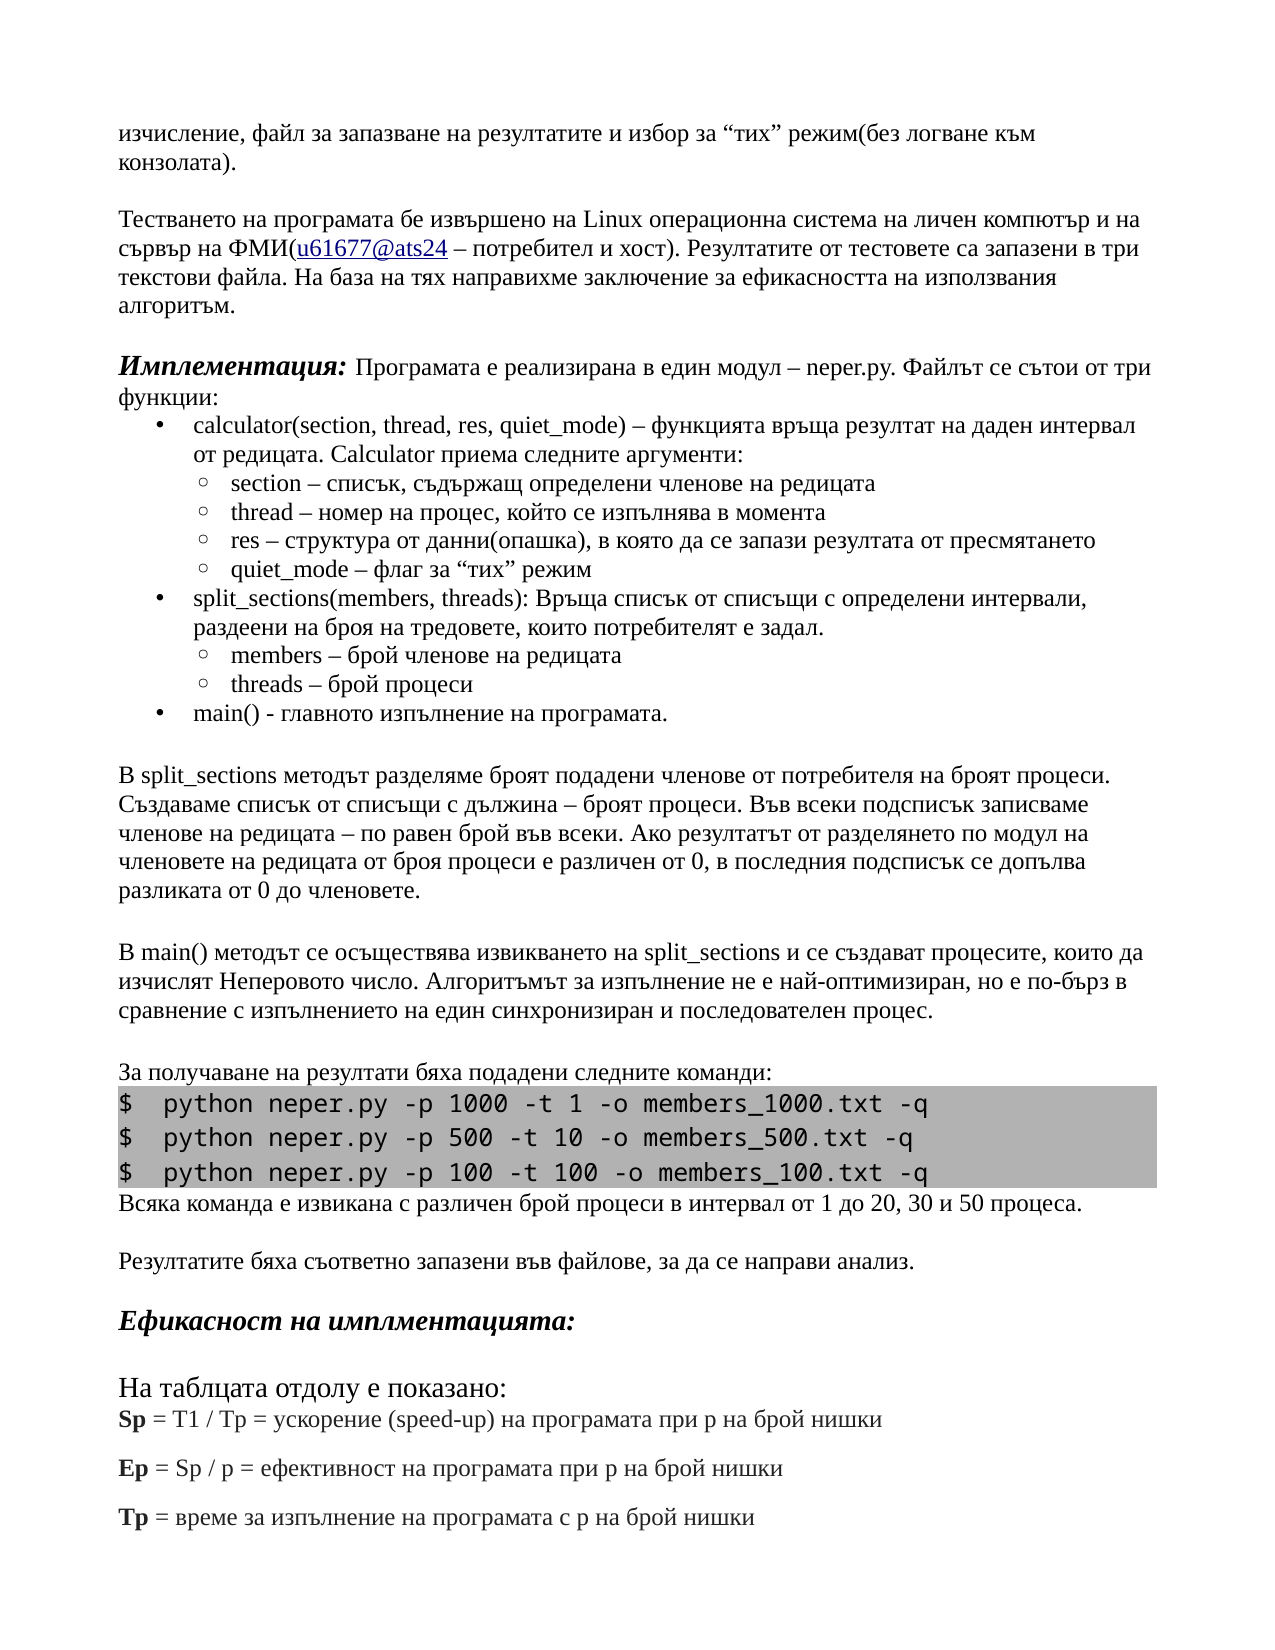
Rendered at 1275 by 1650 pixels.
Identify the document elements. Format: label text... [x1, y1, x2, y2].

text На таблцата отдолу е показано: [118, 1370, 1157, 1404]
text $ python neper.py -p 500 -t 10 -o members_500.txt -q [118, 1120, 1157, 1154]
text В main() методът се осъществява извикването на split_sections и се създават процесите, които да изчислят Неперовото число. Алгоритъмът за изпълнение не е най-оптимизиран, но е по-бърз в сравнение с изпълнението на един синхронизиран и последователен процес. [118, 937, 1157, 1024]
list section – списък, съдържащ определени членове на редицата [193, 468, 1157, 497]
text $ python neper.py -p 100 -t 100 -o members_100.txt -q [118, 1154, 1157, 1188]
text За получаване на резултати бяха подадени следните команди: [118, 1057, 1157, 1086]
text Sp = T1 / Tp = ускорение (speed-up) на програмата при p на брой нишки [118, 1404, 1157, 1433]
list main() - главното изпълнение на програмата. [156, 698, 1157, 727]
text Имплементация: Програмата е реализирана в един модул – neper.py. Файлът се сътои от три функции: [118, 348, 1157, 410]
list thread – номер на процес, който се изпълнява в момента [193, 497, 1157, 525]
text В split_sections методът разделяме броят подадени членове от потребителя на броят процеси. Създаваме списък от списъщи с дължина – броят процеси. Във всеки подсписък записваме членове на редицата – по равен брой във всеки. Ако резултатът от разделянето по модул на членовете на редицата от броя процеси е различен от 0, в последния подсписък се допълва разликата от 0 до членовете. [118, 760, 1157, 904]
text Резултатите бяха съответно запазени във файлове, за да се направи анализ. [118, 1246, 1157, 1274]
list calculator(section, thread, res, quiet_mode) – функцията връща резултат на даден интервал от редицата. Calculator приема следните аргументи: [156, 410, 1157, 468]
text изчисление, файл за запазване на резултатите и избор за “тих” режим(без логване към конзолата). [118, 118, 1157, 176]
text Tp = време за изпълнение на програмата с p на брой нишки [118, 1502, 1157, 1531]
text Ep = Sp / p = ефективност на програмата при p на брой нишки [118, 1453, 1157, 1482]
list quiet_mode – флаг за “тих” режим [193, 554, 1157, 583]
text $ python neper.py -p 1000 -t 1 -o members_1000.txt -q [118, 1086, 1157, 1120]
list res – структура от данни(опашка), в която да се запази резултата от пресмятането [193, 525, 1157, 554]
text Тестването на програмата бе извършено на Linux операционна система на личен компютър и на сървър на ФМИ(u61677@ats24 – потребител и хост). Резултатите от тестовете са запазени в три текстови файла. На база на тях направихме заключение за ефикасността на използвания алгоритъм. [118, 204, 1157, 319]
text Всяка команда е извикана с различен брой процеси в интервал от 1 до 20, 30 и 50 процеса. [118, 1188, 1157, 1217]
list threads – брой процеси [193, 669, 1157, 698]
text Ефикасност на имплментацията: [118, 1303, 1157, 1337]
list split_sections(members, threads): Връща списък от списъщи с определени интервали, раздеени на броя на тредовете, които потребителят е задал. [156, 583, 1157, 640]
list members – брой членове на редицата [193, 640, 1157, 669]
